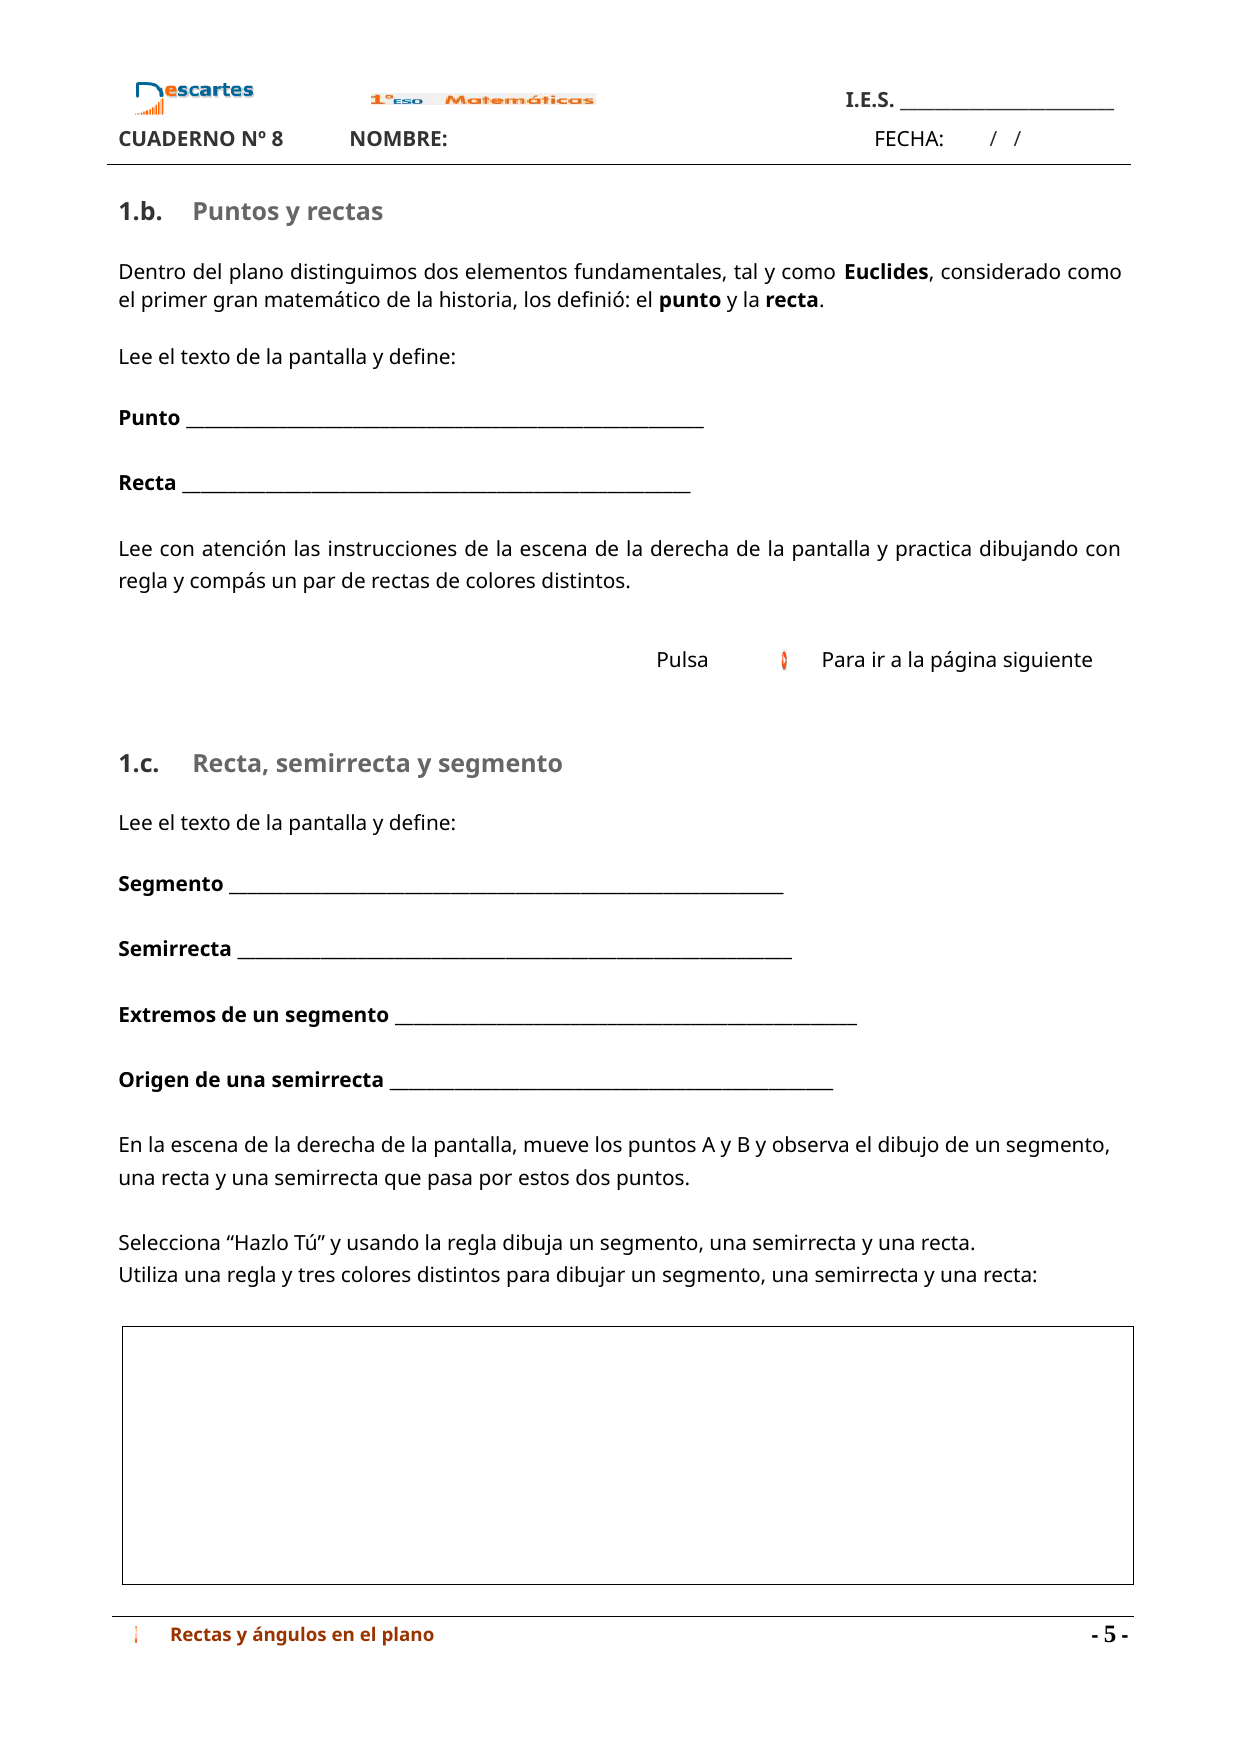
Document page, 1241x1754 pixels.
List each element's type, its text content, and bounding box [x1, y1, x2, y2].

text Origen de una semirrecta ________________________________________________ [118, 1065, 1122, 1093]
text Segmento ____________________________________________________________ [118, 869, 1122, 898]
table_header [123, 1327, 1133, 1583]
list Recta, semirrecta y segmento [118, 746, 1122, 780]
text Semirrecta ____________________________________________________________ [118, 934, 1122, 963]
table_header [758, 631, 814, 688]
text En la escena de la derecha de la pantalla, mueve los puntos A y B y observa el dibujo de un segmento, una recta y una semirrecta que pasa por estos dos puntos. [118, 1130, 1122, 1191]
list Puntos y rectas [118, 194, 1122, 228]
table_header Pulsa [649, 631, 758, 688]
text Punto ________________________________________________________ [118, 403, 1122, 432]
text Lee el texto de la pantalla y define: [118, 808, 1122, 837]
text Utiliza una regla y tres colores distintos para dibujar un segmento, una semirrecta y una recta: [118, 1261, 1122, 1289]
picture [134, 1626, 138, 1643]
text Dentro del plano distinguimos dos elementos fundamentales, tal y como Euclides, considerado como el primer gran matemático de la historia, los definió: el punto y la recta. [118, 257, 1122, 314]
picture [371, 93, 599, 105]
text Extremos de un segmento __________________________________________________ [118, 1000, 1122, 1028]
picture [134, 82, 257, 115]
table_header [111, 631, 649, 688]
picture [781, 649, 787, 671]
text Lee con atención las instrucciones de la escena de la derecha de la pantalla y practica dibujando con regla y compás un par de rectas de colores distintos. [118, 534, 1122, 595]
text Selecciona “Hazlo Tú” y usando la regla dibuja un segmento, una semirrecta y una recta. [118, 1228, 1122, 1256]
table_header Para ir a la página siguiente [814, 631, 1133, 688]
text Recta _______________________________________________________ [118, 468, 1122, 497]
text Lee el texto de la pantalla y define: [118, 342, 1122, 371]
